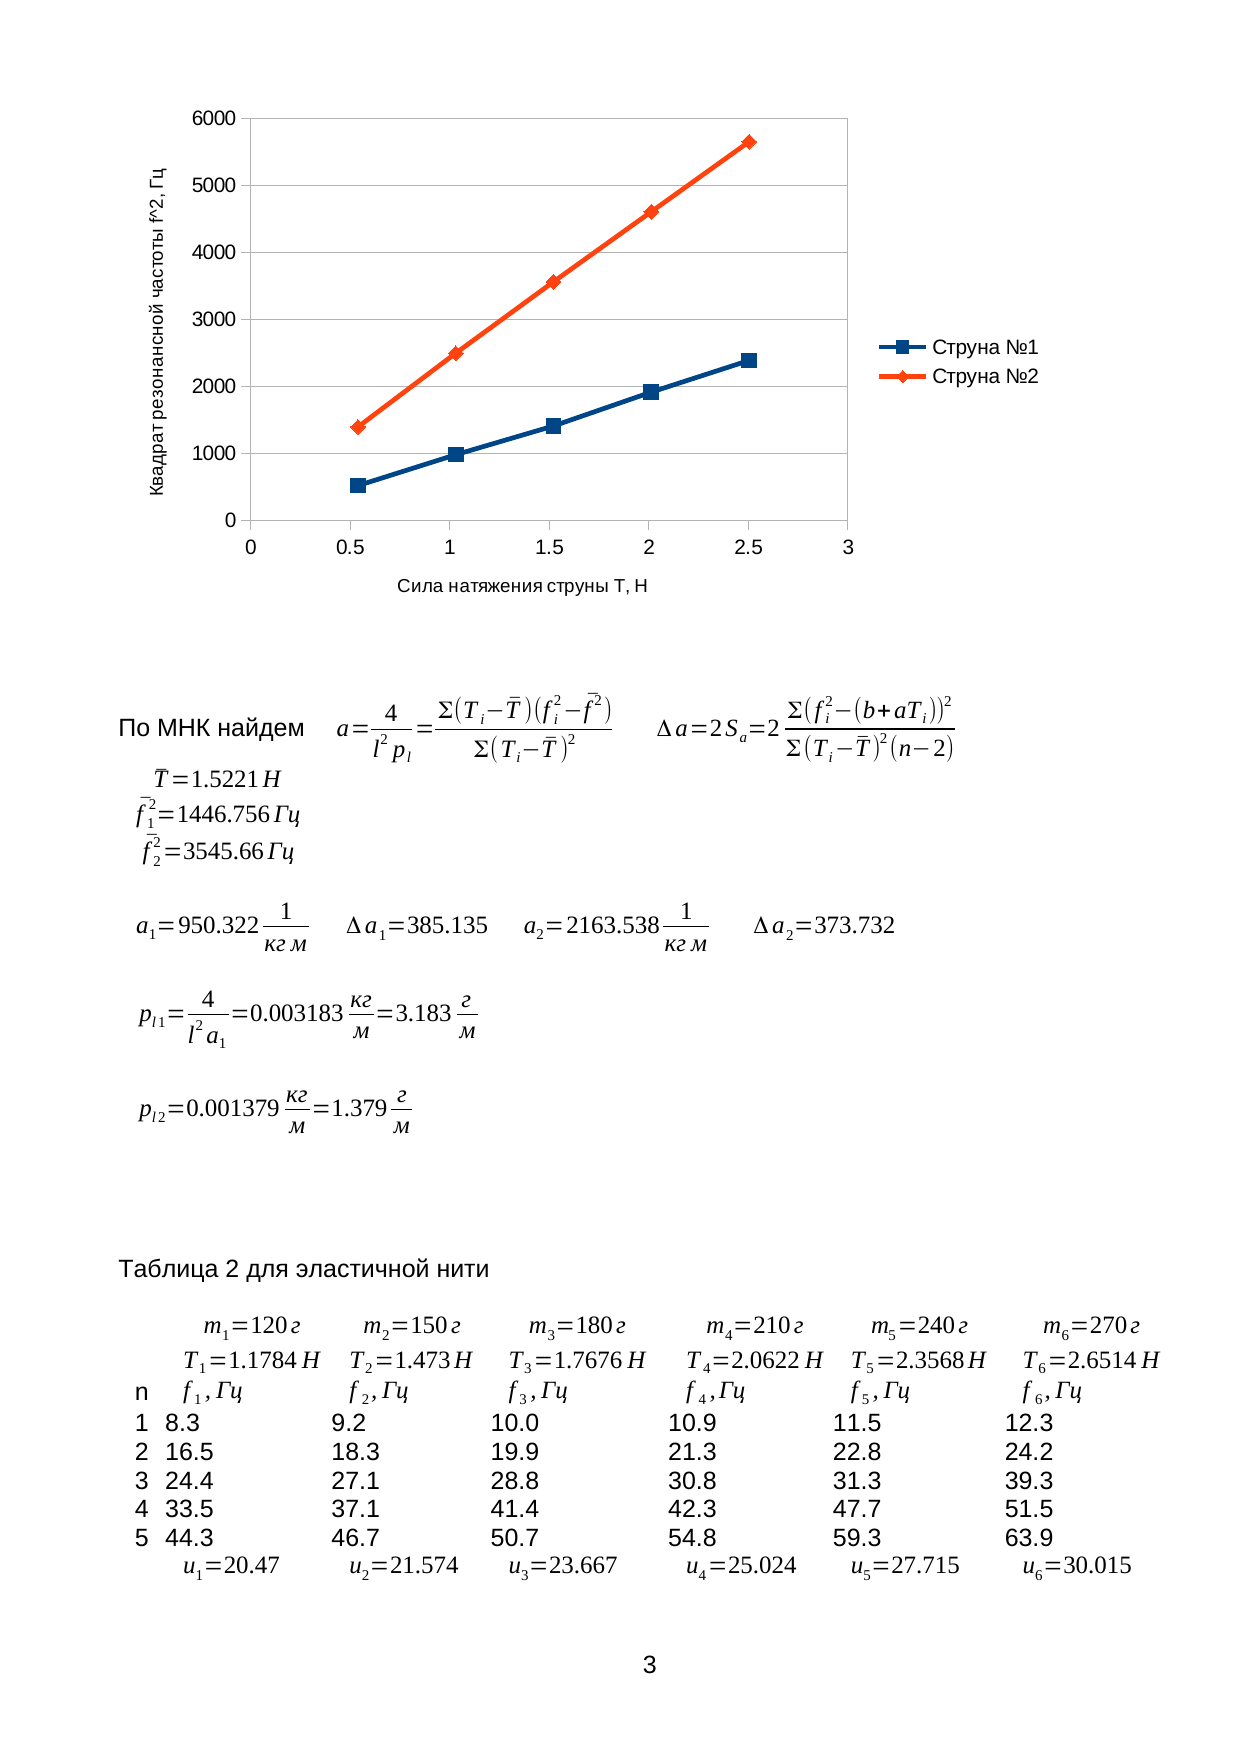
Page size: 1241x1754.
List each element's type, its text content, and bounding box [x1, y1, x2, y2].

table_cell 31.3 [833, 1466, 1004, 1494]
table_header [833, 1312, 1004, 1377]
table_cell 10.0 [490, 1408, 668, 1437]
table_cell 19.9 [490, 1437, 668, 1466]
table_cell 47.7 [833, 1494, 1004, 1523]
table_cell 12.3 [1005, 1408, 1169, 1437]
table_header [165, 1312, 331, 1377]
table_cell [833, 1377, 1004, 1408]
table_header [118, 1312, 165, 1377]
table_cell 50.7 [490, 1523, 668, 1552]
table_cell 1 [118, 1408, 165, 1437]
table_cell [668, 1552, 833, 1583]
table_cell 42.3 [668, 1494, 833, 1523]
table_cell 4 [118, 1494, 165, 1523]
table_cell [490, 1377, 668, 1408]
table_cell 51.5 [1005, 1494, 1169, 1523]
table_cell 30.8 [668, 1466, 833, 1494]
table_cell 8.3 [165, 1408, 331, 1437]
table_header [668, 1312, 833, 1377]
table_header [1005, 1312, 1169, 1377]
table_cell [331, 1377, 490, 1408]
table_cell 2 [118, 1437, 165, 1466]
table_cell 16.5 [165, 1437, 331, 1466]
table_cell [165, 1377, 331, 1408]
table_cell 54.8 [668, 1523, 833, 1552]
table_cell [490, 1552, 668, 1583]
table_cell 24.2 [1005, 1437, 1169, 1466]
table_cell 21.3 [668, 1437, 833, 1466]
table_cell [165, 1552, 331, 1583]
table_cell 22.8 [833, 1437, 1004, 1466]
table_cell 39.3 [1005, 1466, 1169, 1494]
table_cell 10.9 [668, 1408, 833, 1437]
text Таблица 2 для эластичной нити [118, 1254, 1181, 1283]
table_cell [833, 1552, 1004, 1583]
table_cell 27.1 [331, 1466, 490, 1494]
table_cell [1005, 1552, 1169, 1583]
table_header [490, 1312, 668, 1377]
table_cell 18.3 [331, 1437, 490, 1466]
table_cell [1005, 1377, 1169, 1408]
table_cell 9.2 [331, 1408, 490, 1437]
table_cell 46.7 [331, 1523, 490, 1552]
table_cell 33.5 [165, 1494, 331, 1523]
table_cell 59.3 [833, 1523, 1004, 1552]
table_cell [118, 1552, 165, 1583]
table_cell 37.1 [331, 1494, 490, 1523]
text По МНК найдем [118, 692, 1181, 766]
table_cell 41.4 [490, 1494, 668, 1523]
table_cell 44.3 [165, 1523, 331, 1552]
table_header [331, 1312, 490, 1377]
table_cell 11.5 [833, 1408, 1004, 1437]
table_cell 28.8 [490, 1466, 668, 1494]
table_cell 63.9 [1005, 1523, 1169, 1552]
table_cell 5 [118, 1523, 165, 1552]
table_cell [668, 1377, 833, 1408]
table_cell 24.4 [165, 1466, 331, 1494]
table_cell n [118, 1377, 165, 1408]
table_cell [331, 1552, 490, 1583]
table_cell 3 [118, 1466, 165, 1494]
